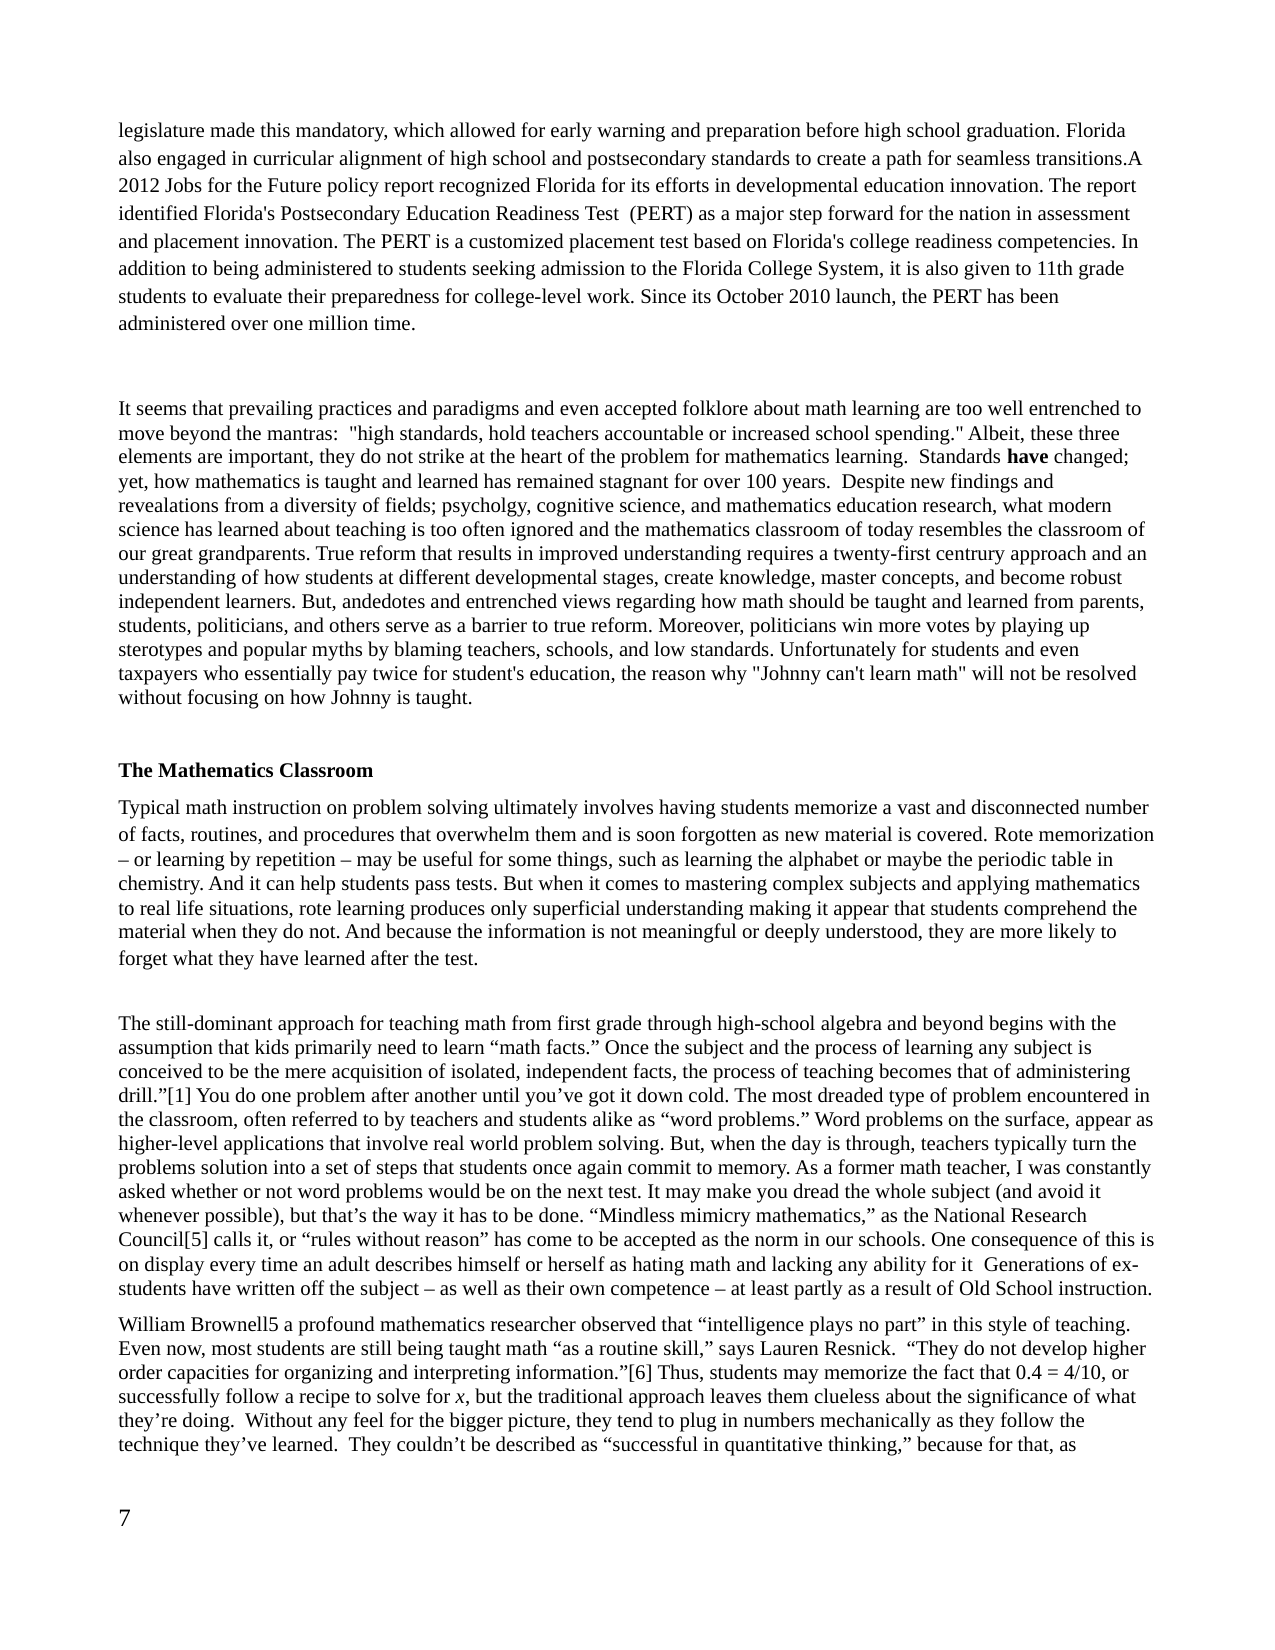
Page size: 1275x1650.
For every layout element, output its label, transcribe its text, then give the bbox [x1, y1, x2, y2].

text The still-dominant approach for teaching math from first grade through high-school algebra and beyond begins with the assumption that kids primarily need to learn “math facts.” Once the subject and the process of learning any subject is conceived to be the mere acquisition of isolated, independent facts, the process of teaching becomes that of administering drill.”[1] You do one problem after another until you’ve got it down cold. The most dreaded type of problem encountered in the classroom, often referred to by teachers and students alike as “word problems.” Word problems on the surface, appear as higher-level applications that involve real world problem solving. But, when the day is through, teachers typically turn the problems solution into a set of steps that students once again commit to memory. As a former math teacher, I was constantly asked whether or not word problems would be on the next test. It may make you dread the whole subject (and avoid it whenever possible), but that’s the way it has to be done. “Mindless mimicry mathematics,” as the National Research Council[5] calls it, or “rules without reason” has come to be accepted as the norm in our schools. One consequence of this is on display every time an adult describes himself or herself as hating math and lacking any ability for it Generations of ex-students have written off the subject – as well as their own competence – at least partly as a result of Old School instruction. [118, 1011, 1157, 1299]
text William Brownell5 a profound mathematics researcher observed that “intelligence plays no part” in this style of teaching. Even now, most students are still being taught math “as a routine skill,” says Lauren Resnick. “They do not develop higher order capacities for organizing and interpreting information.”[6] Thus, students may memorize the fact that 0.4 = 4/10, or successfully follow a recipe to solve for x, but the traditional approach leaves them clueless about the significance of what they’re doing. Without any feel for the bigger picture, they tend to plug in numbers mechanically as they follow the technique they’ve learned. They couldn’t be described as “successful in quantitative thinking,” because for that, as [118, 1312, 1157, 1456]
text Typical math instruction on problem solving ultimately involves having students memorize a vast and disconnected number of facts, routines, and procedures that overwhelm them and is soon forgotten as new material is covered. Rote memorization – or learning by repetition – may be useful for some things, such as learning the alphabet or maybe the periodic table in chemistry. And it can help students pass tests. But when it comes to mastering complex subjects and applying mathematics to real life situations, rote learning produces only superficial understanding making it appear that students comprehend the material when they do not. And because the information is not meaningful or deeply understood, they are more likely to forget what they have learned after the test. [118, 795, 1157, 972]
text legislature made this mandatory, which allowed for early warning and preparation before high school graduation. Florida also engaged in curricular alignment of high school and postsecondary standards to create a path for seamless transitions.A 2012 Jobs for the Future policy report recognized Florida for its efforts in developmental education innovation. The report identified Florida's Postsecondary Education Readiness Test (PERT) as a major step forward for the nation in assessment and placement innovation. The PERT is a customized placement test based on Florida's college readiness competencies. In addition to being administered to students seeking admission to the Florida College System, it is also given to 11th grade students to evaluate their preparedness for college-level work. Since its October 2010 launch, the PERT has been administered over one million time. [118, 118, 1157, 335]
text It seems that prevailing practices and paradigms and even accepted folklore about math learning are too well entrenched to move beyond the mantras: "high standards, hold teachers accountable or increased school spending." Albeit, these three elements are important, they do not strike at the heart of the problem for mathematics learning. Standards have changed; yet, how mathematics is taught and learned has remained stagnant for over 100 years. Despite new findings and revealations from a diversity of fields; psycholgy, cognitive science, and mathematics education research, what modern science has learned about teaching is too often ignored and the mathematics classroom of today resembles the classroom of our great grandparents. True reform that results in improved understanding requires a twenty-first centrury approach and an understanding of how students at different developmental stages, create knowledge, master concepts, and become robust independent learners. But, andedotes and entrenched views regarding how math should be taught and learned from parents, students, politicians, and others serve as a barrier to true reform. Moreover, politicians win more votes by playing up sterotypes and popular myths by blaming teachers, schools, and low standards. Unfortunately for students and even taxpayers who essentially pay twice for student's education, the reason why "Johnny can't learn math" will not be resolved without focusing on how Johnny is taught. [118, 396, 1157, 709]
text The Mathematics Classroom [118, 758, 1157, 782]
